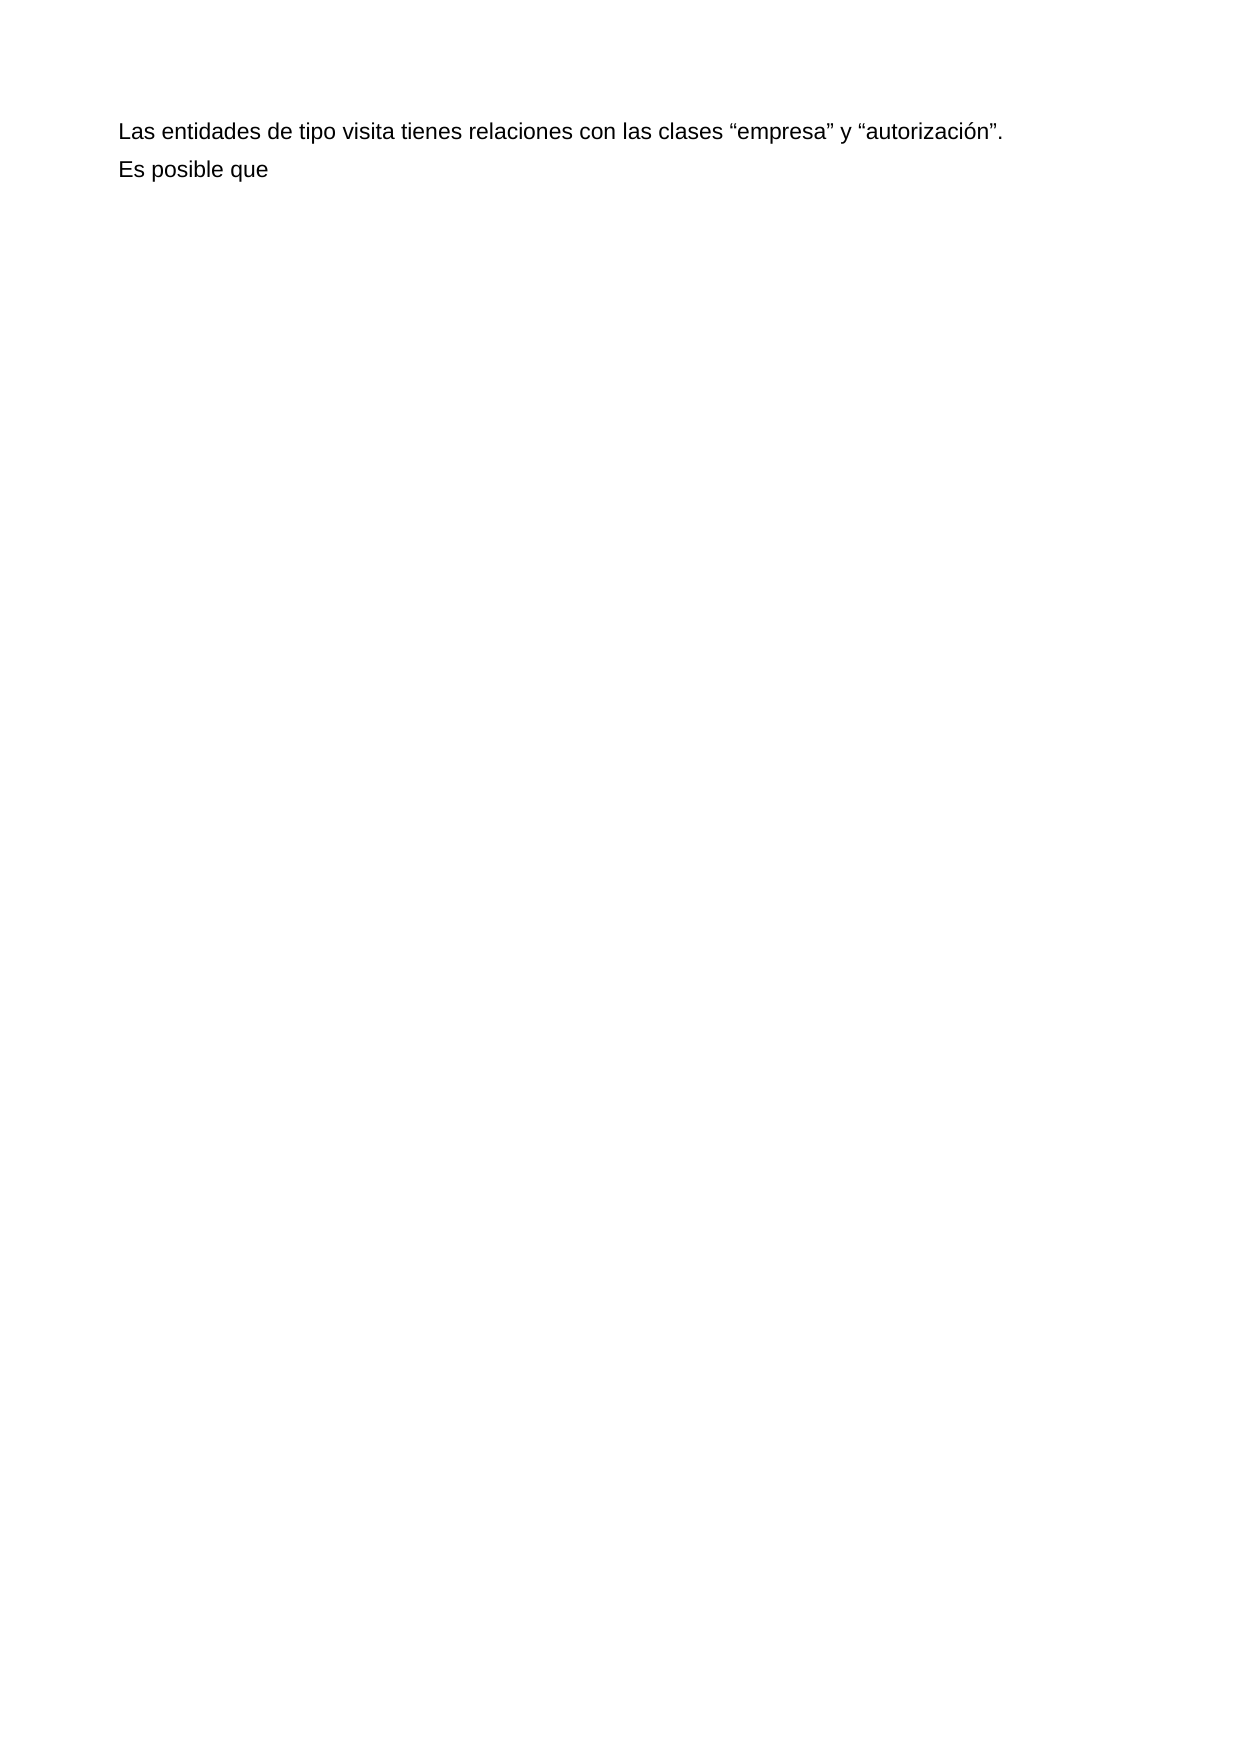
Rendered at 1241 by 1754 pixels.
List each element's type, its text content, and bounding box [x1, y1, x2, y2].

text Las entidades de tipo visita tienes relaciones con las clases “empresa” y “autorización”. [118, 118, 1122, 144]
text Es posible que [118, 156, 1122, 183]
